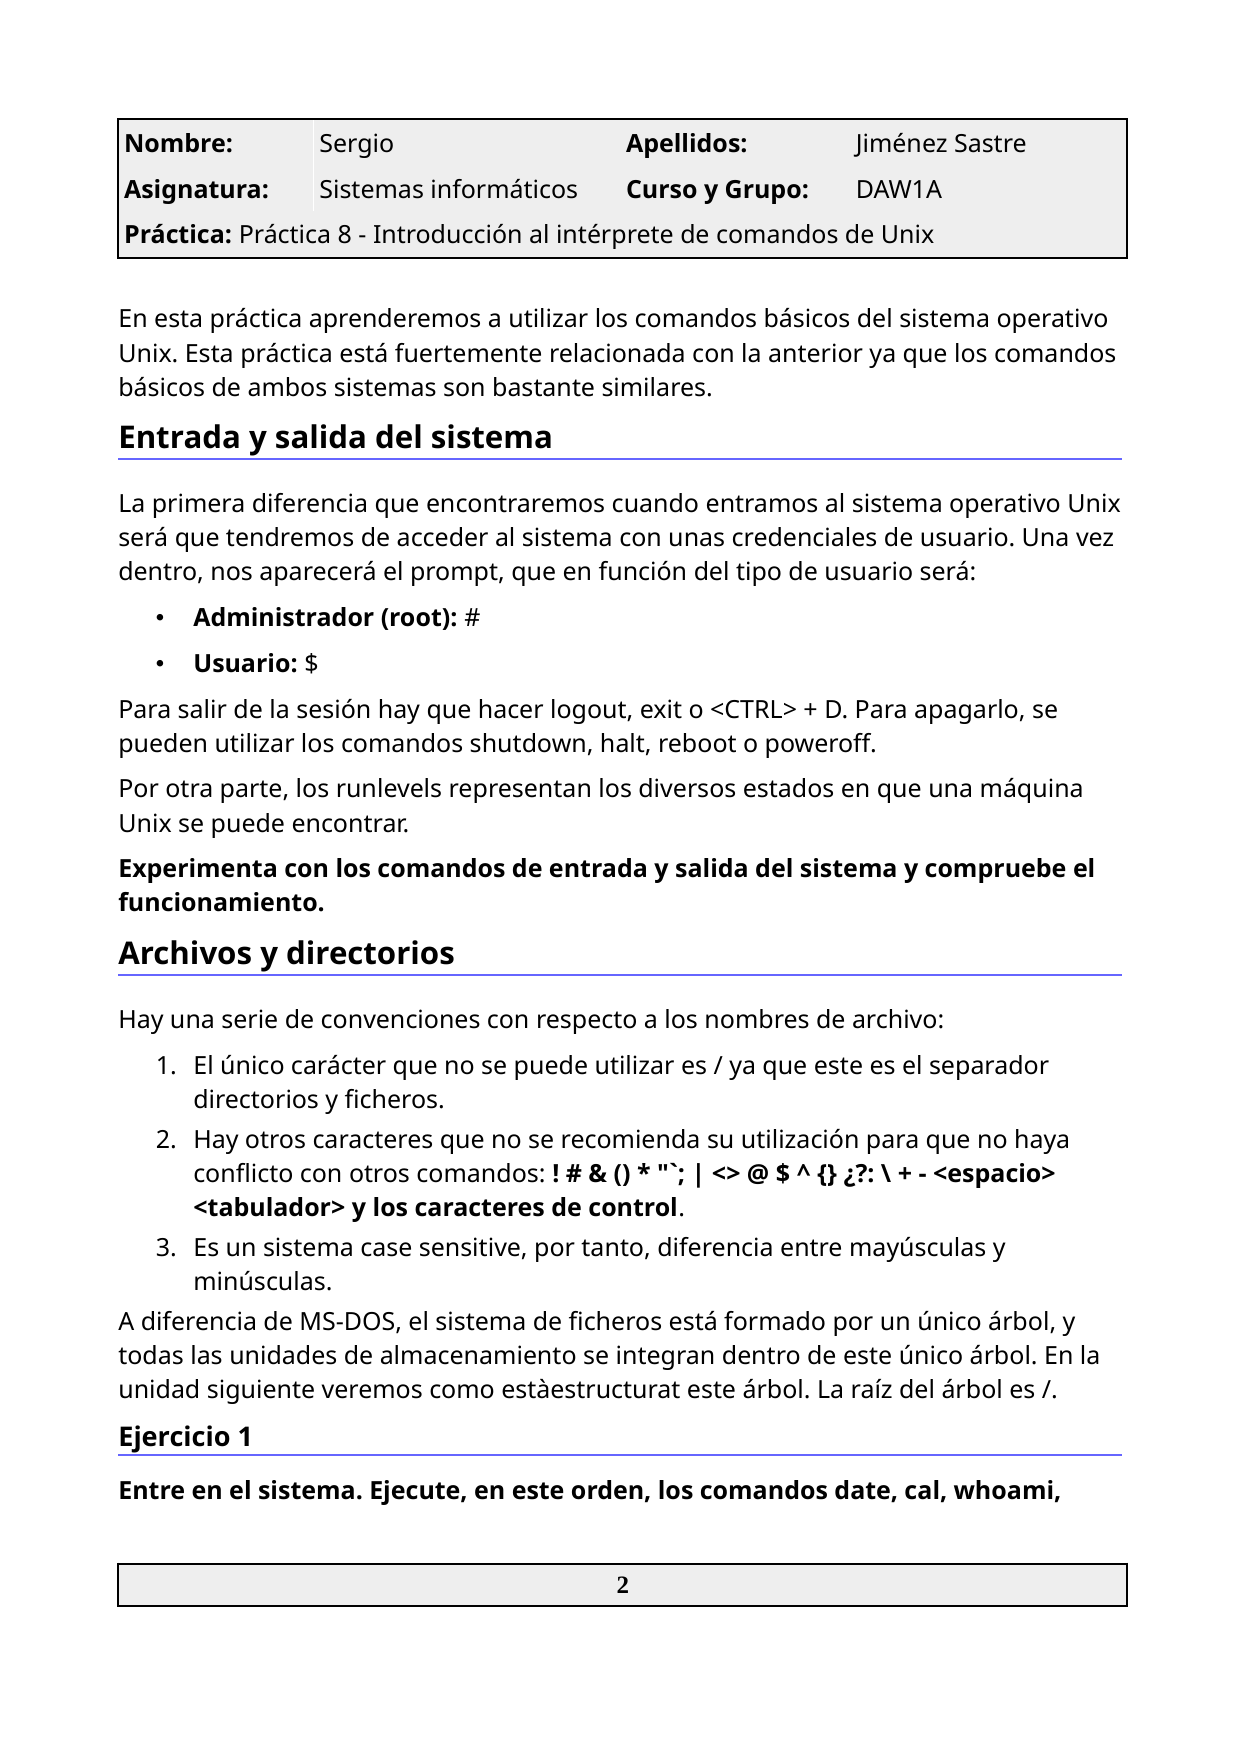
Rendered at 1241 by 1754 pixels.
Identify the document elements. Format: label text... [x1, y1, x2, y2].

text Para salir de la sesión hay que hacer logout, exit o <CTRL> + D. Para apagarlo, se pueden utilizar los comandos shutdown, halt, reboot o poweroff. [118, 691, 1122, 759]
text Hay una serie de convenciones con respecto a los nombres de archivo: [118, 1001, 1122, 1036]
list Hay otros caracteres que no se recomienda su utilización para que no haya conflicto con otros comandos: ! # & () * "`; | <> @ $ ^ {} ¿?: \ + - <espacio> <tabulador> y los caracteres de control. [156, 1121, 1122, 1223]
list El único carácter que no se puede utilizar es / ya que este es el separador directorios y ficheros. [156, 1047, 1122, 1115]
list Es un sistema case sensitive, por tanto, diferencia entre mayúsculas y minúsculas. [156, 1229, 1122, 1298]
table_header [118, 460, 1122, 486]
text Archivos y directorios [118, 931, 1122, 973]
text Entre en el sistema. Ejecute, en este orden, los comandos date, cal, whoami, [118, 1473, 1122, 1507]
list Usuario: $ [156, 645, 1122, 679]
list Administrador (root): # [156, 599, 1122, 634]
text En esta práctica aprenderemos a utilizar los comandos básicos del sistema operativo Unix. Esta práctica está fuertemente relacionada con la anterior ya que los comandos básicos de ambos sistemas son bastante similares. [118, 301, 1122, 403]
table_header [118, 976, 1122, 1001]
text Por otra parte, los runlevels representan los diversos estados en que una máquina Unix se puede encontrar. [118, 771, 1122, 839]
text Entrada y salida del sistema [118, 415, 1122, 458]
text Experimenta con los comandos de entrada y salida del sistema y compruebe el funcionamiento. [118, 851, 1122, 919]
table_header [118, 1456, 1122, 1473]
text Ejercicio 1 [118, 1417, 1122, 1454]
text La primera diferencia que encontraremos cuando entramos al sistema operativo Unix será que tendremos de acceder al sistema con unas credenciales de usuario. Una vez dentro, nos aparecerá el prompt, que en función del tipo de usuario será: [118, 486, 1122, 588]
text A diferencia de MS-DOS, el sistema de ficheros está formado por un único árbol, y todas las unidades de almacenamiento se integran dentro de este único árbol. En la unidad siguiente veremos como estàestructurat este árbol. La raíz del árbol es /. [118, 1303, 1122, 1406]
